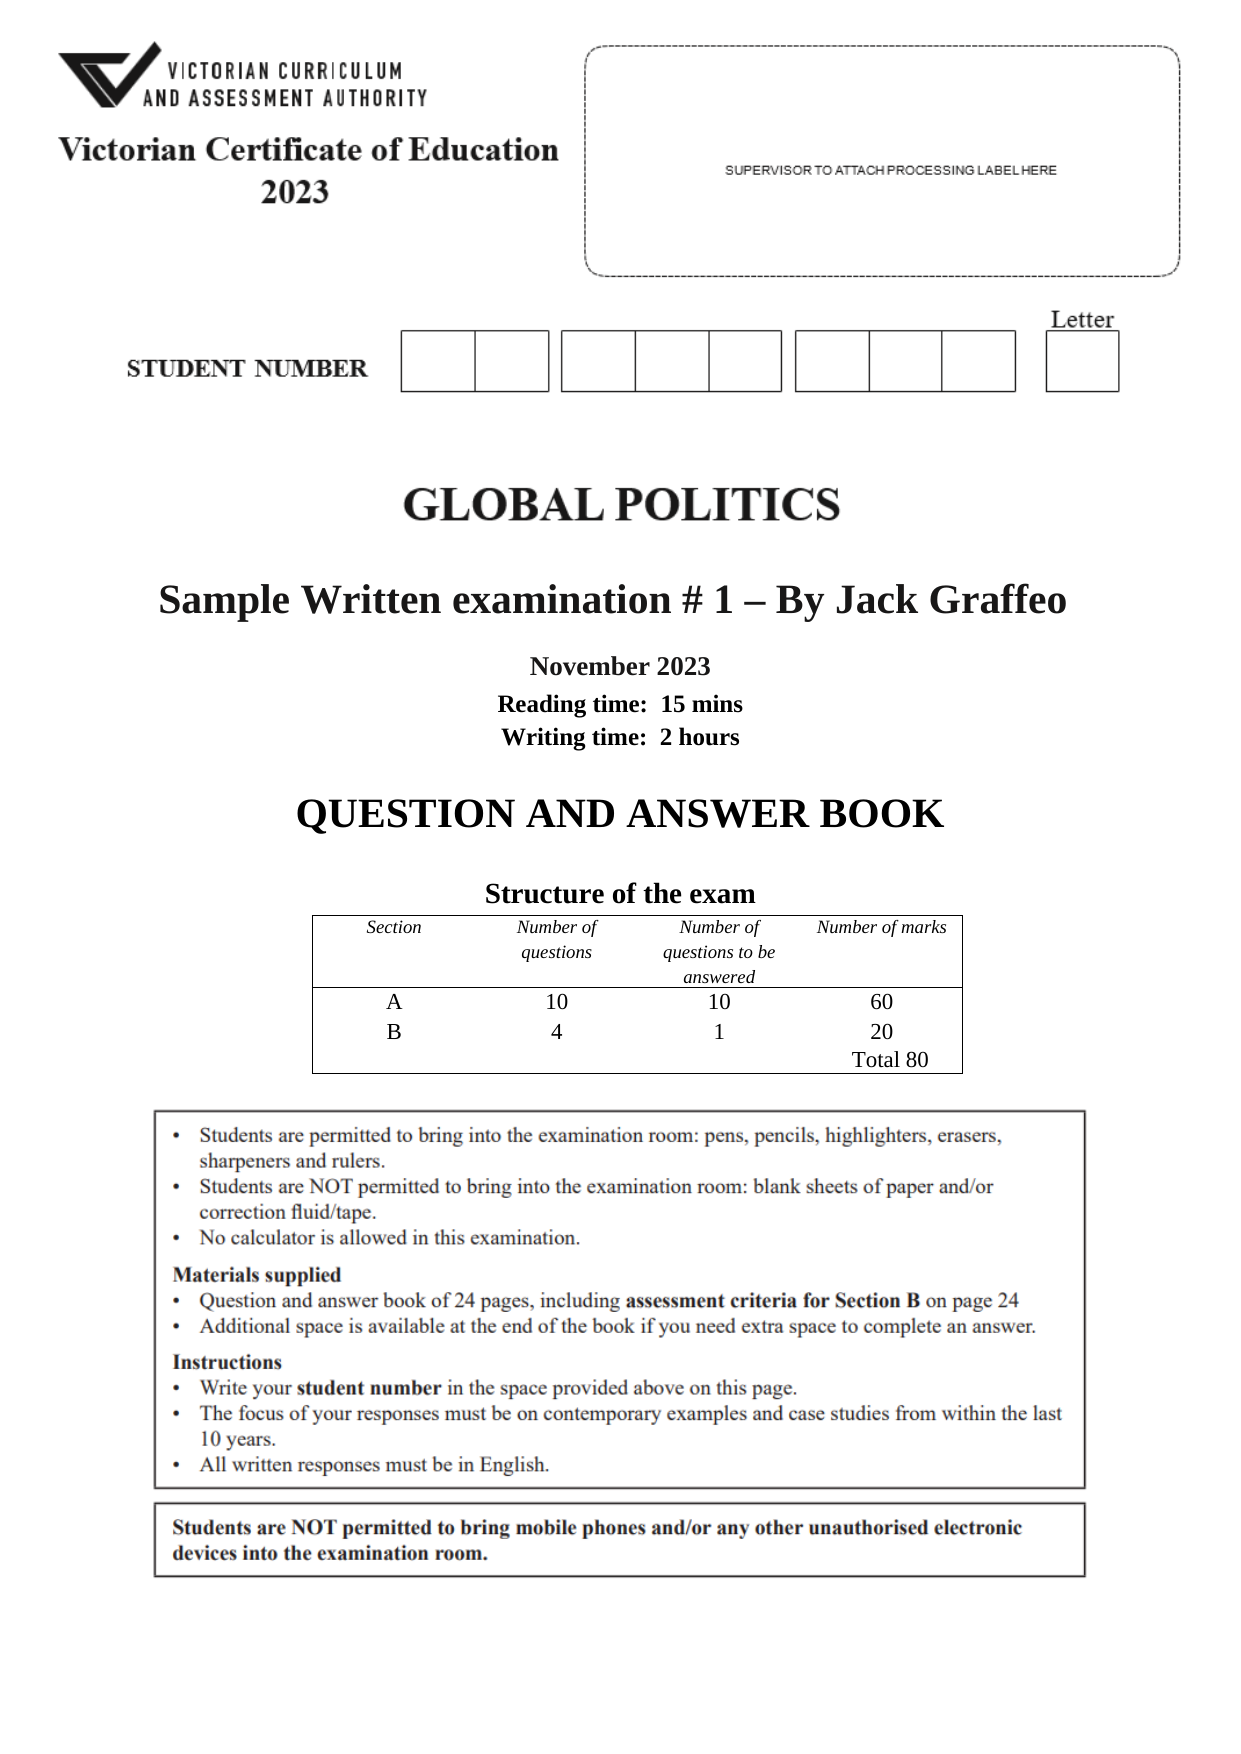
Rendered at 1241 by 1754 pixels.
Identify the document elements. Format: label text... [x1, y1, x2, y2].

picture [150, 1107, 1091, 1582]
picture [57, 40, 1183, 539]
table_cell 20 [800, 1018, 962, 1047]
table_cell [150, 1047, 312, 1073]
text Writing time: 2 hours [150, 722, 1090, 751]
table_cell [150, 987, 312, 1017]
table_header [150, 915, 312, 987]
text Sample Written examination # 1 – By Jack Graffeo [135, 575, 1090, 623]
table_cell [150, 1017, 312, 1047]
text QUESTION AND ANSWER BOOK [150, 788, 1090, 836]
table_cell B [313, 1018, 475, 1047]
table_header Number of marks [800, 916, 962, 987]
text November 2023 [150, 650, 1090, 681]
table_cell [475, 1047, 637, 1073]
table_header Number of questions to be answered [638, 916, 800, 987]
table_cell [963, 1017, 1125, 1047]
table_cell 4 [475, 1018, 637, 1047]
table_cell [963, 987, 1125, 1017]
text Structure of the exam [150, 876, 1090, 910]
table_cell Total 80 [800, 1047, 962, 1073]
table_cell [313, 1047, 475, 1073]
text Reading time: 15 mins [150, 689, 1090, 718]
table_header Number of questions [475, 916, 637, 987]
table_header [963, 915, 1125, 987]
table_cell 1 [638, 1018, 800, 1047]
table_cell 60 [800, 988, 962, 1017]
table_cell [963, 1047, 1125, 1073]
table_cell 10 [475, 988, 637, 1017]
table_cell A [313, 988, 475, 1017]
table_header Section [313, 916, 475, 987]
table_cell 10 [638, 988, 800, 1017]
table_cell [638, 1047, 800, 1073]
